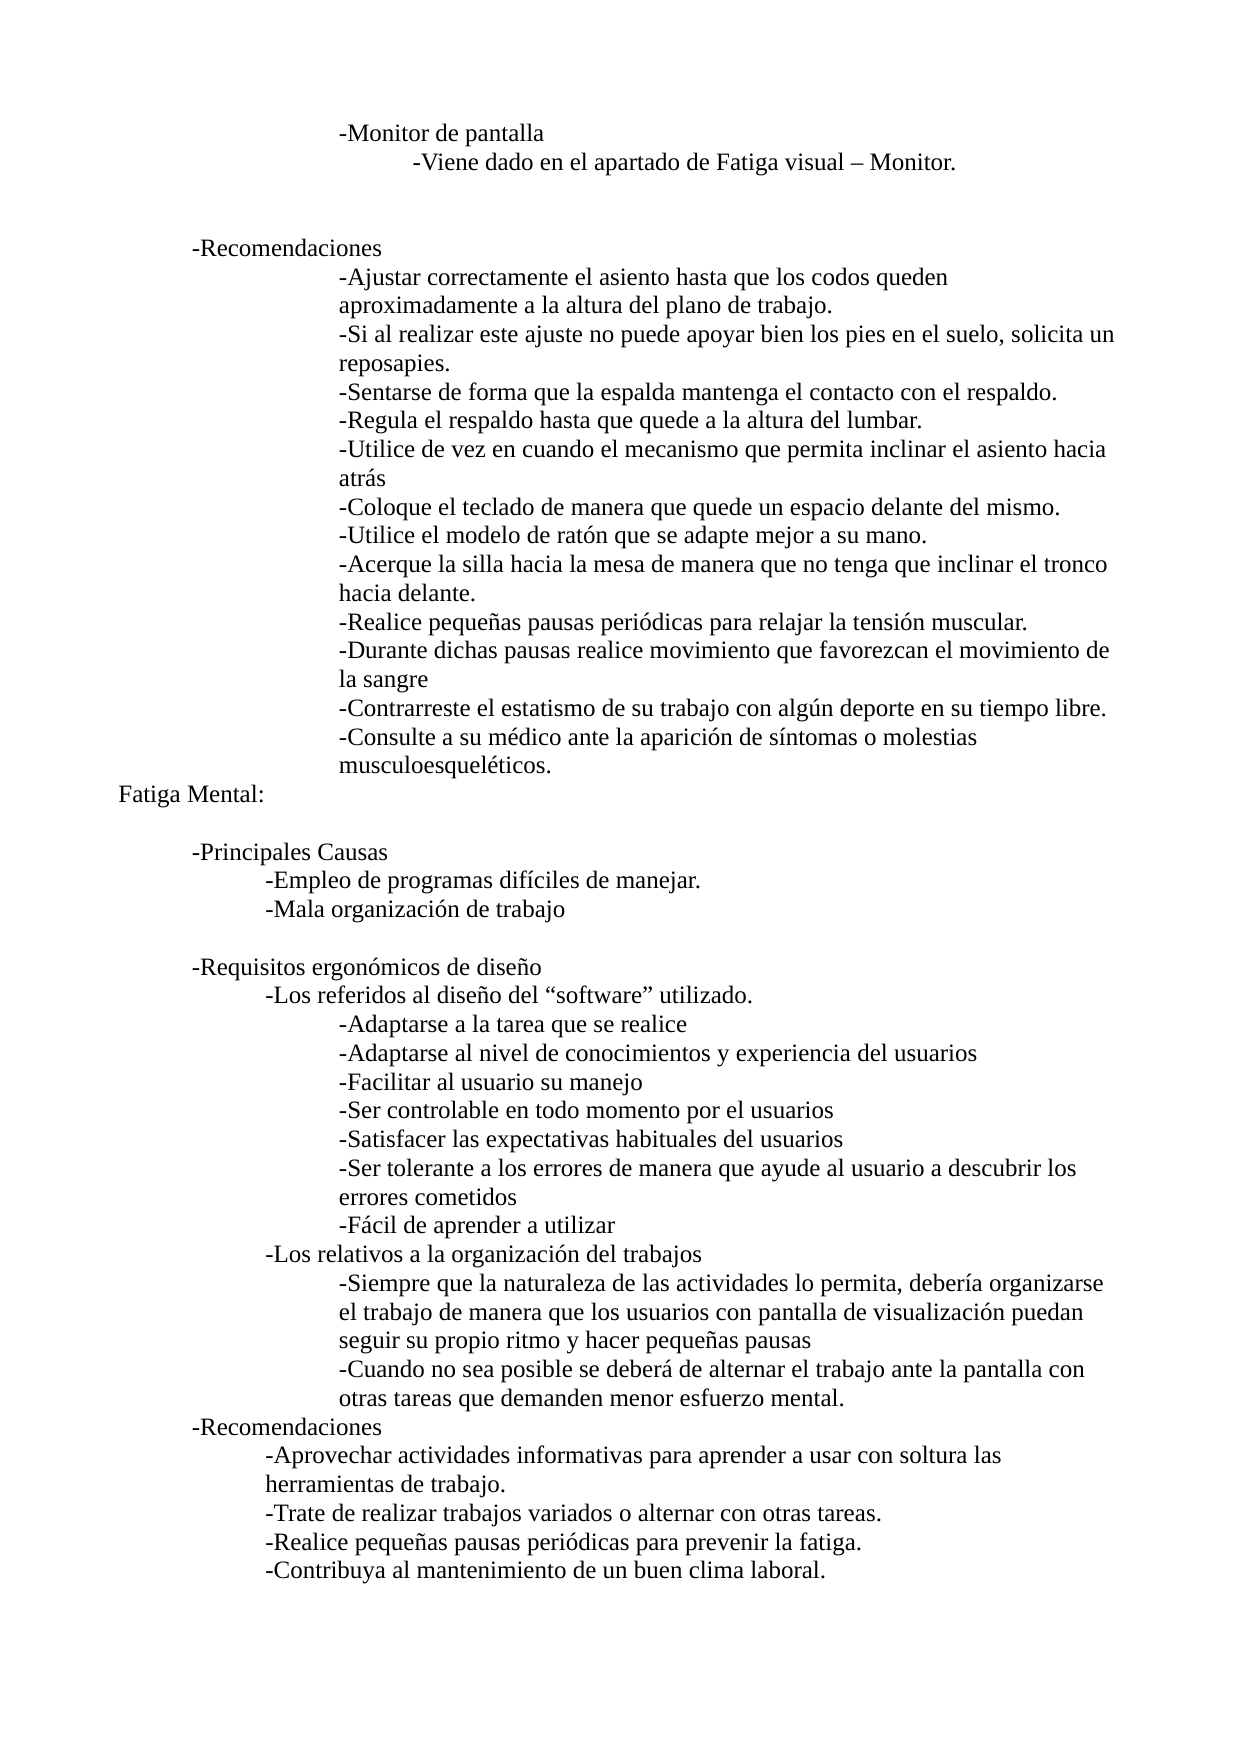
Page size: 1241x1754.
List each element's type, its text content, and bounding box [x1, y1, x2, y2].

text -Empleo de programas difíciles de manejar. [118, 866, 1122, 894]
text -Adaptarse a la tarea que se realice [118, 1009, 1122, 1038]
text -Realice pequeñas pausas periódicas para prevenir la fatiga. [118, 1527, 1122, 1556]
text -Acerque la silla hacia la mesa de manera que no tenga que inclinar el tronco hacia delante. [118, 549, 1122, 607]
text -Fácil de aprender a utilizar [118, 1211, 1122, 1239]
text -Contrarreste el estatismo de su trabajo con algún deporte en su tiempo libre. [118, 693, 1122, 722]
text -Contribuya al mantenimiento de un buen clima laboral. [118, 1556, 1122, 1584]
text Fatiga Mental: [118, 779, 1122, 808]
text -Siempre que la naturaleza de las actividades lo permita, debería organizarse el trabajo de manera que los usuarios con pantalla de visualización puedan seguir su propio ritmo y hacer pequeñas pausas [118, 1268, 1122, 1354]
text -Monitor de pantalla [118, 118, 1122, 147]
text -Utilice de vez en cuando el mecanismo que permita inclinar el asiento hacia atrás [118, 434, 1122, 492]
text -Consulte a su médico ante la aparición de síntomas o molestias musculoesqueléticos. [118, 722, 1122, 779]
text -Los referidos al diseño del “software” utilizado. [118, 981, 1122, 1009]
text -Mala organización de trabajo [118, 894, 1122, 923]
text -Coloque el teclado de manera que quede un espacio delante del mismo. [118, 492, 1122, 521]
text -Sentarse de forma que la espalda mantenga el contacto con el respaldo. [118, 377, 1122, 406]
text -Recomendaciones [118, 1412, 1122, 1441]
text -Adaptarse al nivel de conocimientos y experiencia del usuarios -Facilitar al usuario su manejo [118, 1038, 1122, 1096]
text -Ser controlable en todo momento por el usuarios [118, 1096, 1122, 1124]
text -Realice pequeñas pausas periódicas para relajar la tensión muscular. [118, 607, 1122, 636]
text -Si al realizar este ajuste no puede apoyar bien los pies en el suelo, solicita un reposapies. [118, 319, 1122, 377]
text -Principales Causas [118, 837, 1122, 866]
text -Satisfacer las expectativas habituales del usuarios [118, 1124, 1122, 1153]
text -Durante dichas pausas realice movimiento que favorezcan el movimiento de la sangre [118, 636, 1122, 693]
text -Ajustar correctamente el asiento hasta que los codos queden aproximadamente a la altura del plano de trabajo. [118, 262, 1122, 319]
text -Regula el respaldo hasta que quede a la altura del lumbar. [118, 406, 1122, 434]
text -Trate de realizar trabajos variados o alternar con otras tareas. [118, 1498, 1122, 1527]
text -Viene dado en el apartado de Fatiga visual – Monitor. [118, 147, 1122, 176]
text -Utilice el modelo de ratón que se adapte mejor a su mano. [118, 521, 1122, 549]
text -Recomendaciones [118, 233, 1122, 262]
text -Aprovechar actividades informativas para aprender a usar con soltura las herramientas de trabajo. [118, 1441, 1122, 1498]
text -Los relativos a la organización del trabajos [118, 1239, 1122, 1268]
text -Cuando no sea posible se deberá de alternar el trabajo ante la pantalla con otras tareas que demanden menor esfuerzo mental. [118, 1354, 1122, 1412]
text -Ser tolerante a los errores de manera que ayude al usuario a descubrir los errores cometidos [118, 1153, 1122, 1211]
text -Requisitos ergonómicos de diseño [118, 952, 1122, 981]
